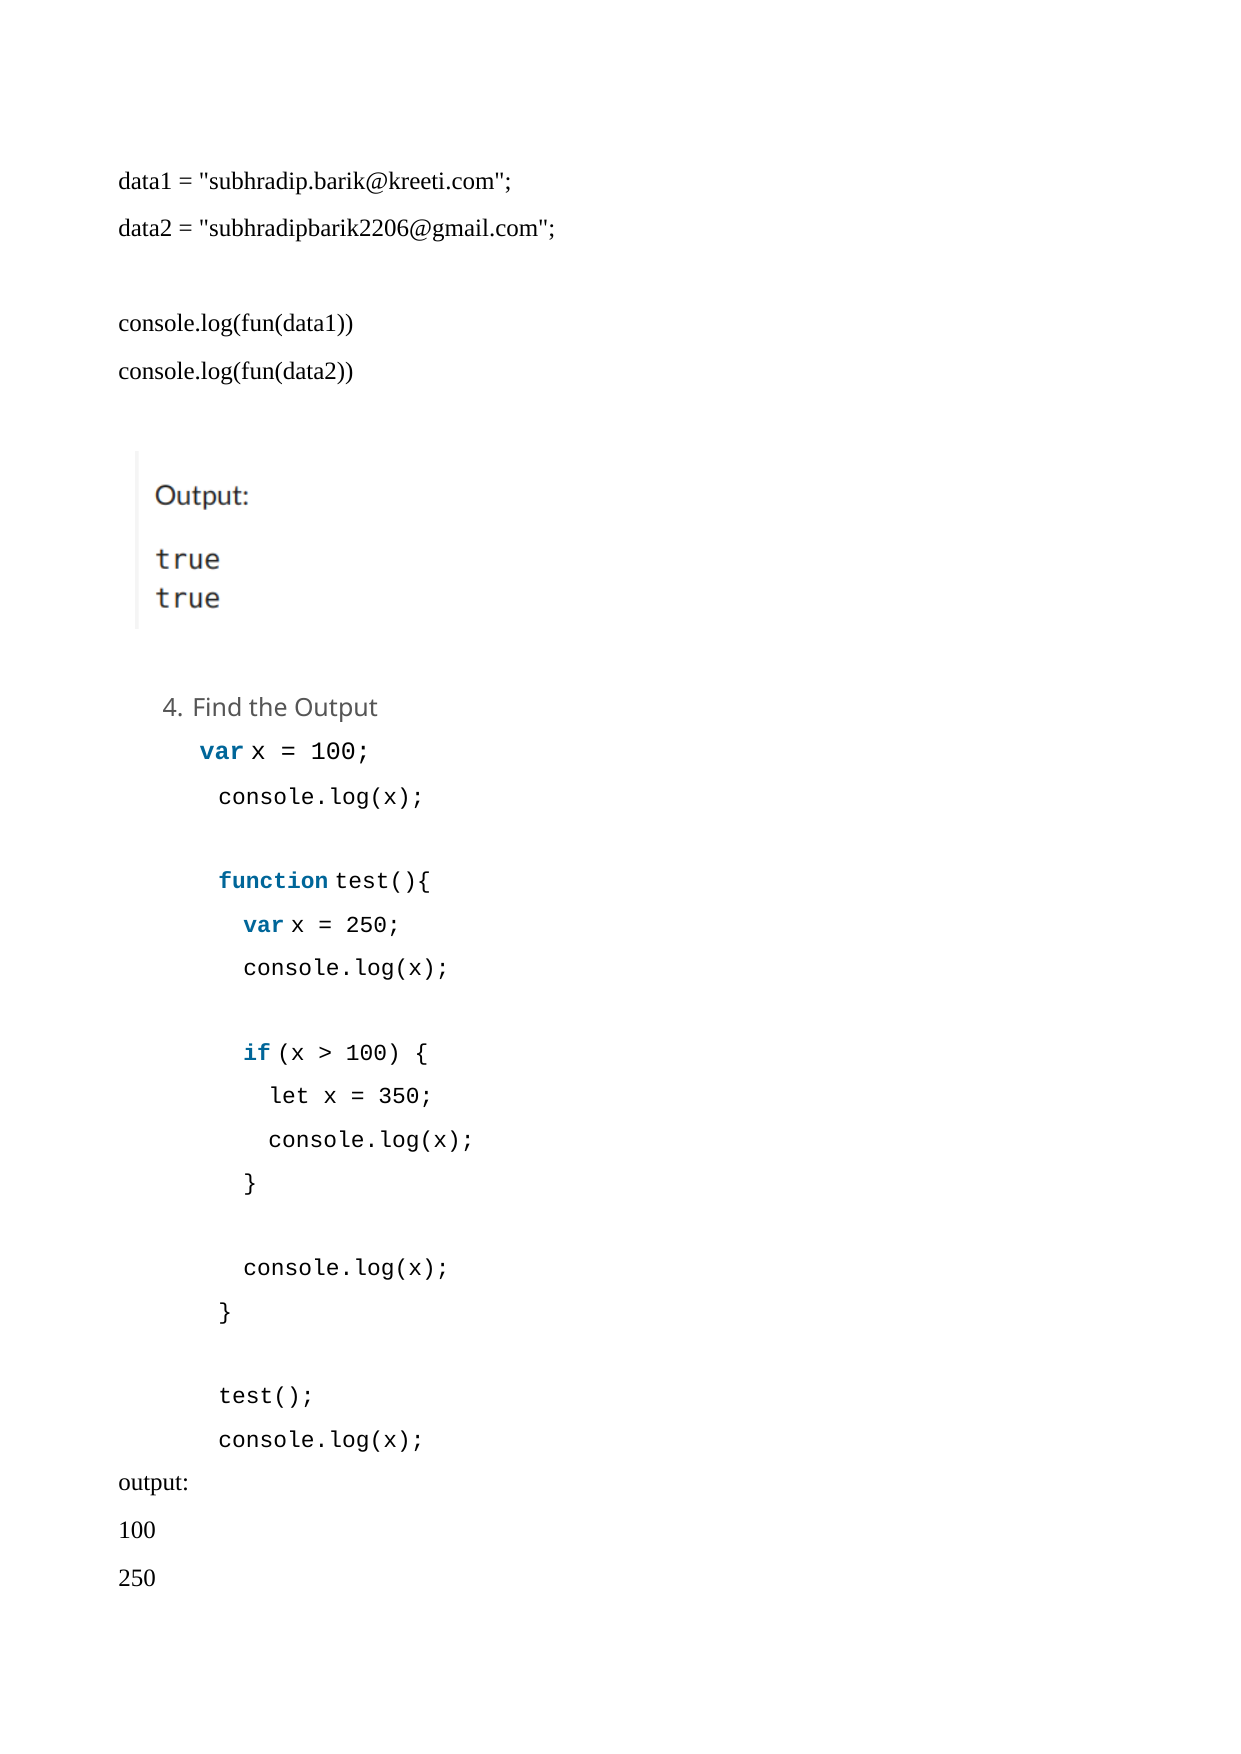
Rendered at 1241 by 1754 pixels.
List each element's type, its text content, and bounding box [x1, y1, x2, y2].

text function test(){ [193, 866, 1122, 896]
text console.log(fun(data2)) [118, 356, 1122, 385]
text 250 [118, 1563, 1122, 1591]
text var x = 100; [193, 736, 1122, 767]
text console.log(x); [193, 952, 1122, 983]
text if (x > 100) { [193, 1037, 1122, 1067]
text 100 [118, 1515, 1122, 1544]
text console.log(fun(data1)) [118, 308, 1122, 337]
list Find the Output [162, 689, 1122, 723]
text console.log(x); [193, 1424, 1122, 1454]
text output: [118, 1467, 1122, 1496]
text console.log(x); [193, 1124, 1122, 1154]
text var x = 250; [193, 909, 1122, 939]
picture [135, 451, 748, 629]
text data1 = "subhradip.barik@kreeti.com"; [118, 166, 1122, 194]
text } [193, 1167, 1122, 1198]
text } [193, 1296, 1122, 1326]
text data2 = "subhradipbarik2206@gmail.com"; [118, 213, 1122, 242]
text console.log(x); [193, 781, 1122, 811]
text test(); [193, 1381, 1122, 1411]
text console.log(x); [193, 1252, 1122, 1282]
text let x = 350; [193, 1081, 1122, 1111]
